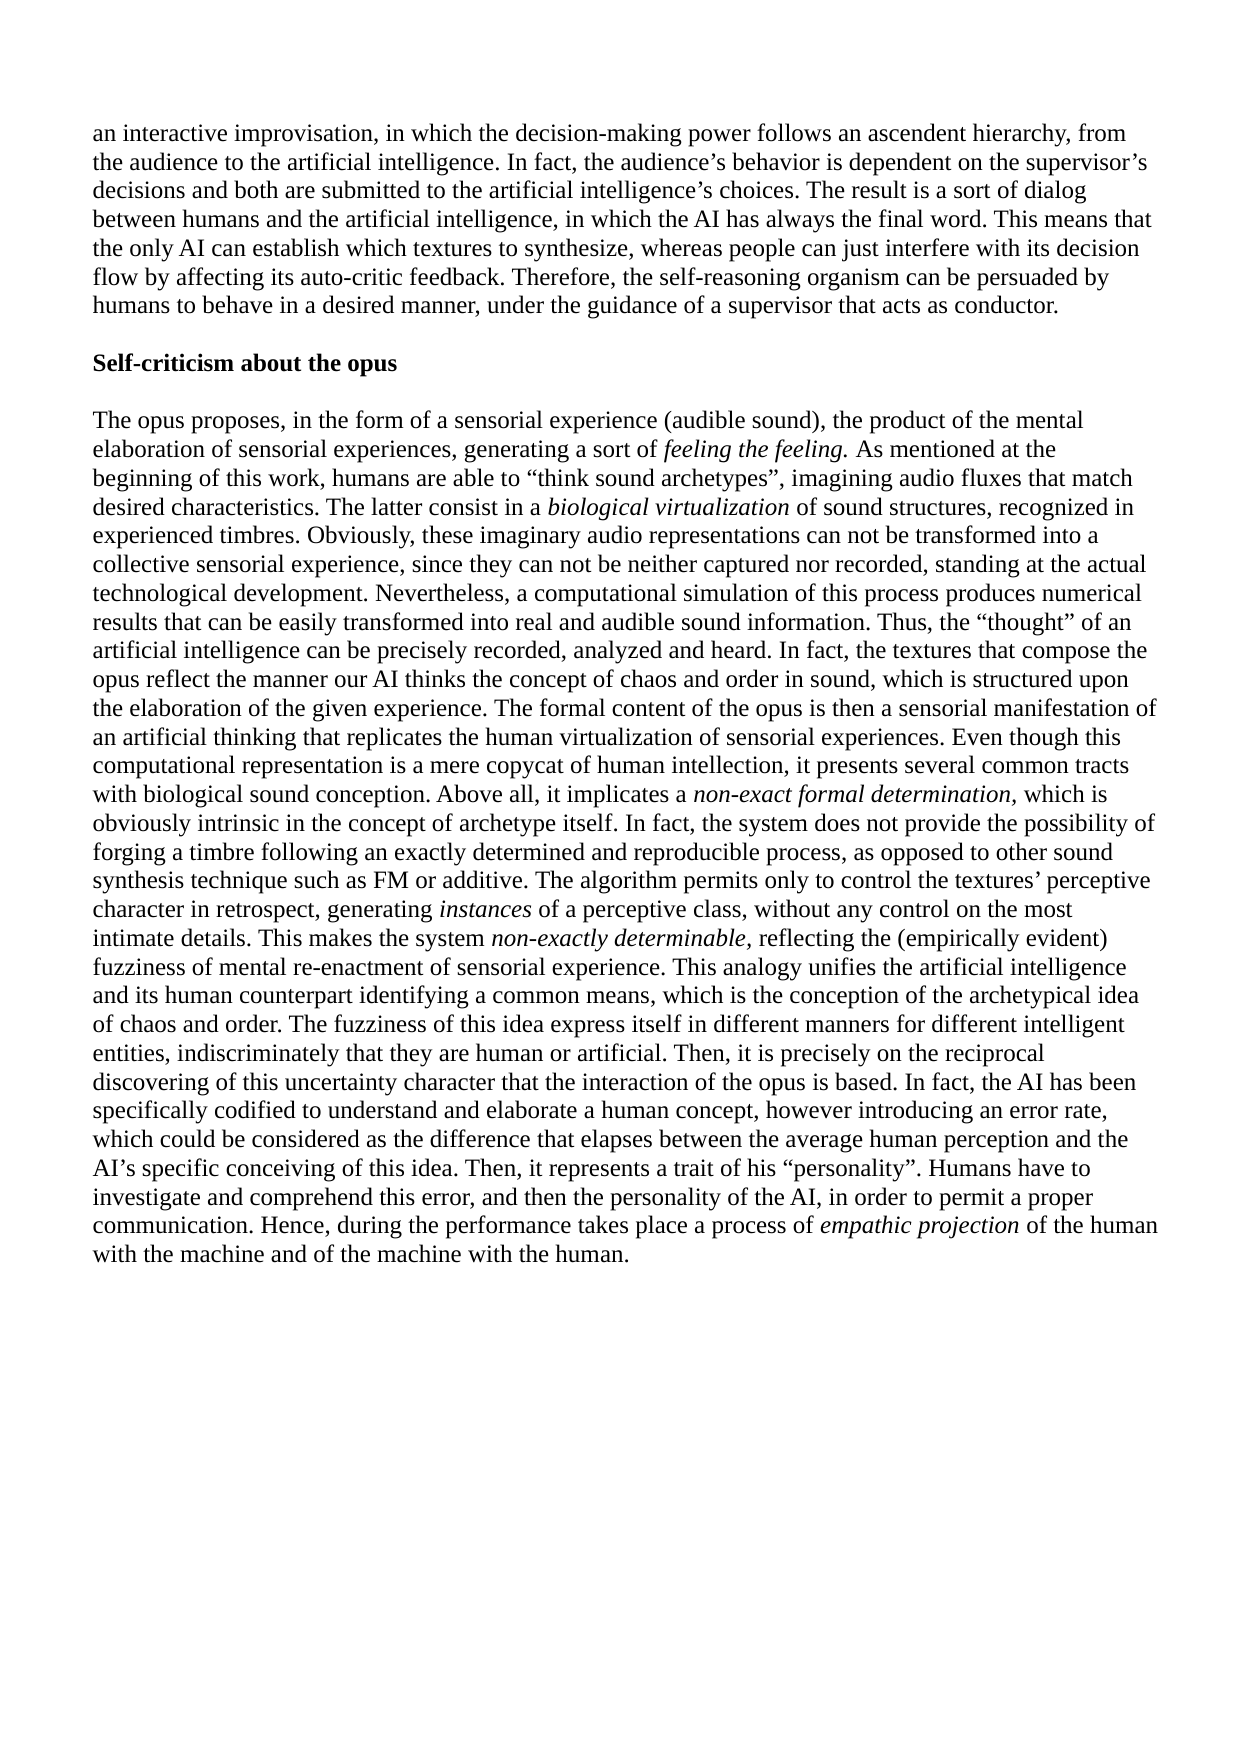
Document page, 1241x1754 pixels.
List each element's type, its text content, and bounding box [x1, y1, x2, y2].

text The opus proposes, in the form of a sensorial experience (audible sound), the product of the mental elaboration of sensorial experiences, generating a sort of feeling the feeling. As mentioned at the beginning of this work, humans are able to “think sound archetypes”, imagining audio fluxes that match desired characteristics. The latter consist in a biological virtualization of sound structures, recognized in experienced timbres. Obviously, these imaginary audio representations can not be transformed into a collective sensorial experience, since they can not be neither captured nor recorded, standing at the actual technological development. Nevertheless, a computational simulation of this process produces numerical results that can be easily transformed into real and audible sound information. Thus, the “thought” of an artificial intelligence can be precisely recorded, analyzed and heard. In fact, the textures that compose the opus reflect the manner our AI thinks the concept of chaos and order in sound, which is structured upon the elaboration of the given experience. The formal content of the opus is then a sensorial manifestation of an artificial thinking that replicates the human virtualization of sensorial experiences. Even though this computational representation is a mere copycat of human intellection, it presents several common tracts with biological sound conception. Above all, it implicates a non-exact formal determination, which is obviously intrinsic in the concept of archetype itself. In fact, the system does not provide the possibility of forging a timbre following an exactly determined and reproducible process, as opposed to other sound synthesis technique such as FM or additive. The algorithm permits only to control the textures’ perceptive character in retrospect, generating instances of a perceptive class, without any control on the most intimate details. This makes the system non-exactly determinable, reflecting the (empirically evident) fuzziness of mental re-enactment of sensorial experience. This analogy unifies the artificial intelligence and its human counterpart identifying a common means, which is the conception of the archetypical idea of chaos and order. The fuzziness of this idea express itself in different manners for different intelligent entities, indiscriminately that they are human or artificial. Then, it is precisely on the reciprocal discovering of this uncertainty character that the interaction of the opus is based. In fact, the AI has been specifically codified to understand and elaborate a human concept, however introducing an error rate, which could be considered as the difference that elapses between the average human perception and the AI’s specific conceiving of this idea. Then, it represents a trait of his “personality”. Humans have to investigate and comprehend this error, and then the personality of the AI, in order to permit a proper communication. Hence, during the performance takes place a process of empathic projection of the human with the machine and of the machine with the human. [92, 406, 1160, 1268]
text an interactive improvisation, in which the decision-making power follows an ascendent hierarchy, from the audience to the artificial intelligence. In fact, the audience’s behavior is dependent on the supervisor’s decisions and both are submitted to the artificial intelligence’s choices. The result is a sort of dialog between humans and the artificial intelligence, in which the AI has always the final word. This means that the only AI can establish which textures to synthesize, whereas people can just interfere with its decision flow by affecting its auto-critic feedback. Therefore, the self-reasoning organism can be persuaded by humans to behave in a desired manner, under the guidance of a supervisor that acts as conductor. [92, 118, 1160, 319]
text Self-criticism about the opus [92, 348, 1160, 377]
